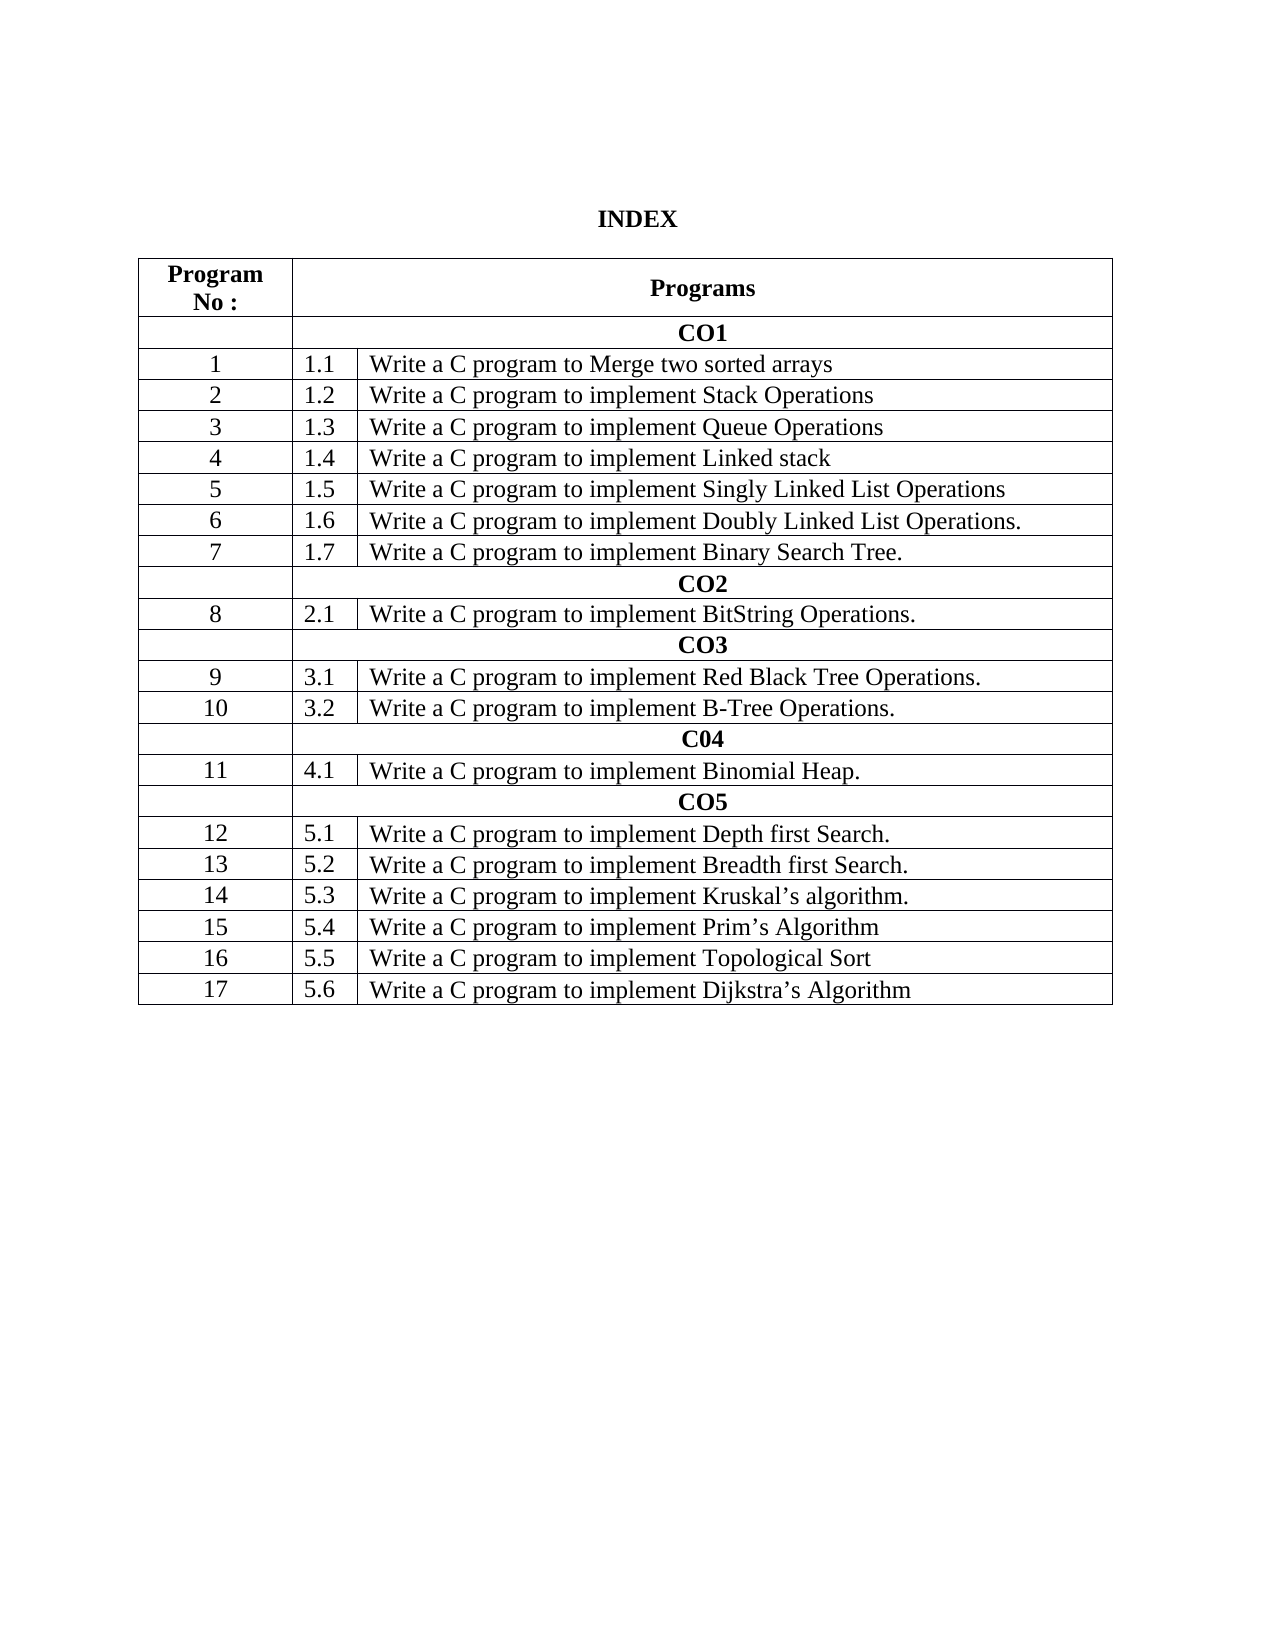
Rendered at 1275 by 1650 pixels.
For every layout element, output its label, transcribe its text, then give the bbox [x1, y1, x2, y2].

table_cell Write a C program to implement Prim’s Algorithm [358, 911, 1112, 941]
table_cell Write a C program to implement Stack Operations [358, 380, 1112, 410]
table_cell 1.6 [293, 505, 357, 535]
table_cell 4 [139, 442, 292, 472]
table_cell 4.1 [293, 755, 357, 785]
table_cell 5.1 [293, 817, 357, 847]
table_cell Write a C program to implement Dijkstra’s Algorithm [358, 974, 1112, 1004]
table_cell 15 [139, 911, 292, 941]
table_cell 5.4 [293, 911, 357, 941]
table_cell 1.7 [293, 536, 357, 566]
table_cell 1.1 [293, 349, 357, 379]
table_cell Write a C program to implement Red Black Tree Operations. [358, 661, 1112, 691]
table_cell 5.3 [293, 880, 357, 910]
table_cell 17 [139, 974, 292, 1004]
table_cell Write a C program to implement Singly Linked List Operations [358, 474, 1112, 504]
table_cell 13 [139, 849, 292, 879]
table_cell 11 [139, 755, 292, 785]
table_cell 2 [139, 380, 292, 410]
table_cell 10 [139, 692, 292, 722]
table_cell [139, 630, 292, 660]
table_cell CO5 [293, 786, 1112, 816]
table_cell 6 [139, 505, 292, 535]
table_cell 2.1 [293, 599, 357, 629]
table_cell 7 [139, 536, 292, 566]
table_cell 1.5 [293, 474, 357, 504]
table_cell Write a C program to implement B-Tree Operations. [358, 692, 1112, 722]
table_cell CO3 [293, 630, 1112, 660]
table_cell Write a C program to implement Doubly Linked List Operations. [358, 505, 1112, 535]
table_cell Write a C program to implement Kruskal’s algorithm. [358, 880, 1112, 910]
table_cell Write a C program to implement BitString Operations. [358, 599, 1112, 629]
table_cell CO1 [293, 317, 1112, 347]
table_cell 5.2 [293, 849, 357, 879]
table_cell 5 [139, 474, 292, 504]
table_cell [139, 786, 292, 816]
table_cell 3.2 [293, 692, 357, 722]
table_cell 8 [139, 599, 292, 629]
table_cell 5.5 [293, 942, 357, 972]
table_cell CO2 [293, 567, 1112, 597]
table_cell Write a C program to implement Topological Sort [358, 942, 1112, 972]
table_cell Write a C program to implement Binary Search Tree. [358, 536, 1112, 566]
table_cell 16 [139, 942, 292, 972]
table_cell [139, 317, 292, 347]
table_cell Write a C program to Merge two sorted arrays [358, 349, 1112, 379]
table_cell Write a C program to implement Queue Operations [358, 411, 1112, 441]
table_cell Write a C program to implement Binomial Heap. [358, 755, 1112, 785]
table_cell 14 [139, 880, 292, 910]
table_cell 1 [139, 349, 292, 379]
table_cell [139, 724, 292, 754]
table_cell 3.1 [293, 661, 357, 691]
table_cell 5.6 [293, 974, 357, 1004]
table_cell Write a C program to implement Breadth first Search. [358, 849, 1112, 879]
table_cell 3 [139, 411, 292, 441]
table_cell 9 [139, 661, 292, 691]
table_cell C04 [293, 724, 1112, 754]
table_cell 1.2 [293, 380, 357, 410]
table_cell 12 [139, 817, 292, 847]
table_cell 1.4 [293, 442, 357, 472]
table_cell Write a C program to implement Depth first Search. [358, 817, 1112, 847]
text INDEX [150, 204, 1125, 233]
table_cell 1.3 [293, 411, 357, 441]
table_cell [139, 567, 292, 597]
table_header Programs [293, 259, 1112, 316]
table_header Program No : [139, 259, 292, 316]
table_cell Write a C program to implement Linked stack [358, 442, 1112, 472]
